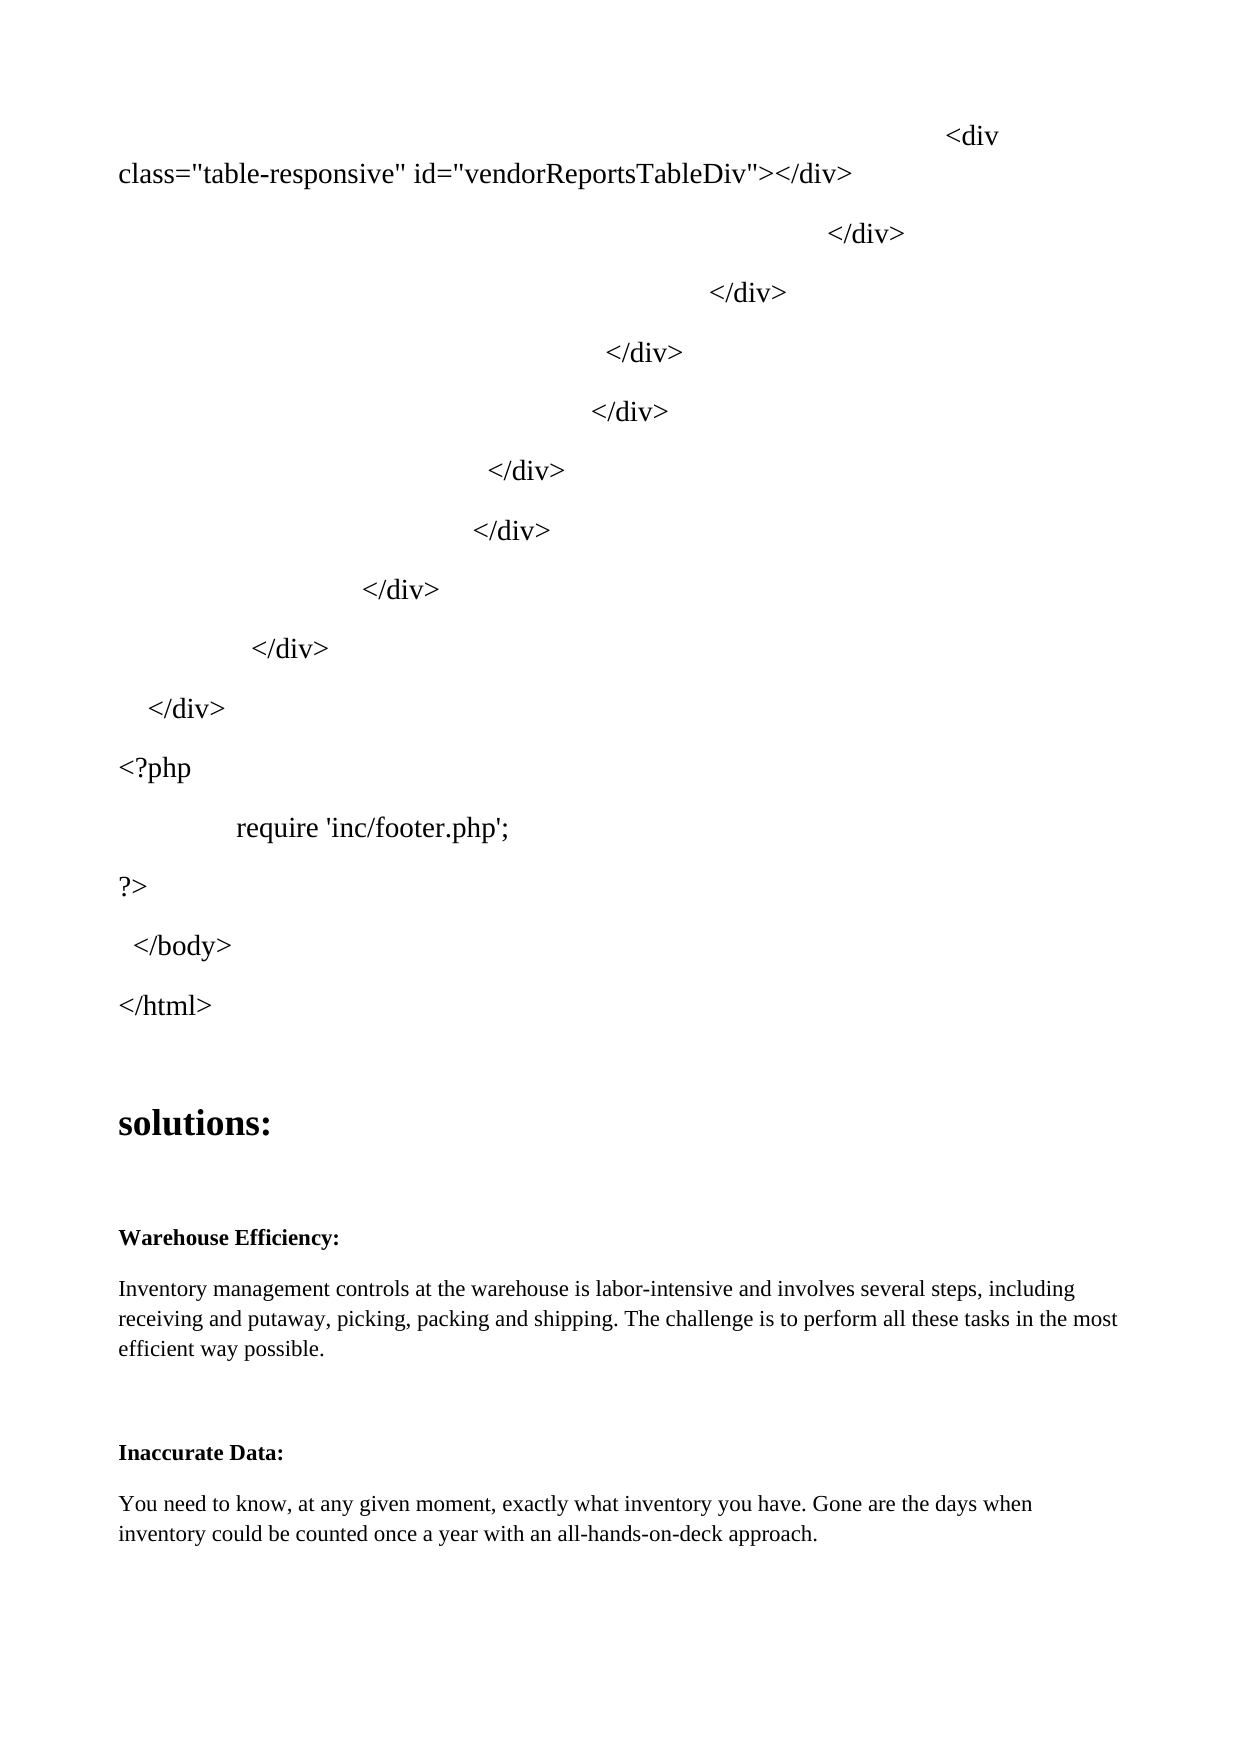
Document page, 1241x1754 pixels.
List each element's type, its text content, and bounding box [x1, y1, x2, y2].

text </div> [118, 453, 1122, 487]
text Warehouse Efficiency: [118, 1224, 1122, 1250]
text </div> [118, 572, 1122, 606]
text </div> [118, 394, 1122, 428]
text </div> [118, 216, 1122, 249]
text </div> [118, 691, 1122, 724]
text </html> [118, 988, 1122, 1021]
text You need to know, at any given moment, exactly what inventory you have. Gone are the days when inventory could be counted once a year with an all-hands-on-deck approach. [118, 1490, 1122, 1547]
text ?> [118, 869, 1122, 903]
text <div class="table-responsive" id="vendorReportsTableDiv"></div> [118, 118, 1122, 190]
text require 'inc/footer.php'; [118, 810, 1122, 843]
text </div> [118, 632, 1122, 665]
text </body> [118, 928, 1122, 962]
text <?php [118, 750, 1122, 784]
text Inventory management controls at the warehouse is labor-intensive and involves several steps, including receiving and putaway, picking, packing and shipping. The challenge is to perform all these tasks in the most efficient way possible. [118, 1275, 1122, 1362]
text </div> [118, 513, 1122, 546]
text Inaccurate Data: [118, 1439, 1122, 1466]
text </div> [118, 335, 1122, 368]
text solutions: [118, 1100, 1122, 1143]
text </div> [118, 275, 1122, 309]
